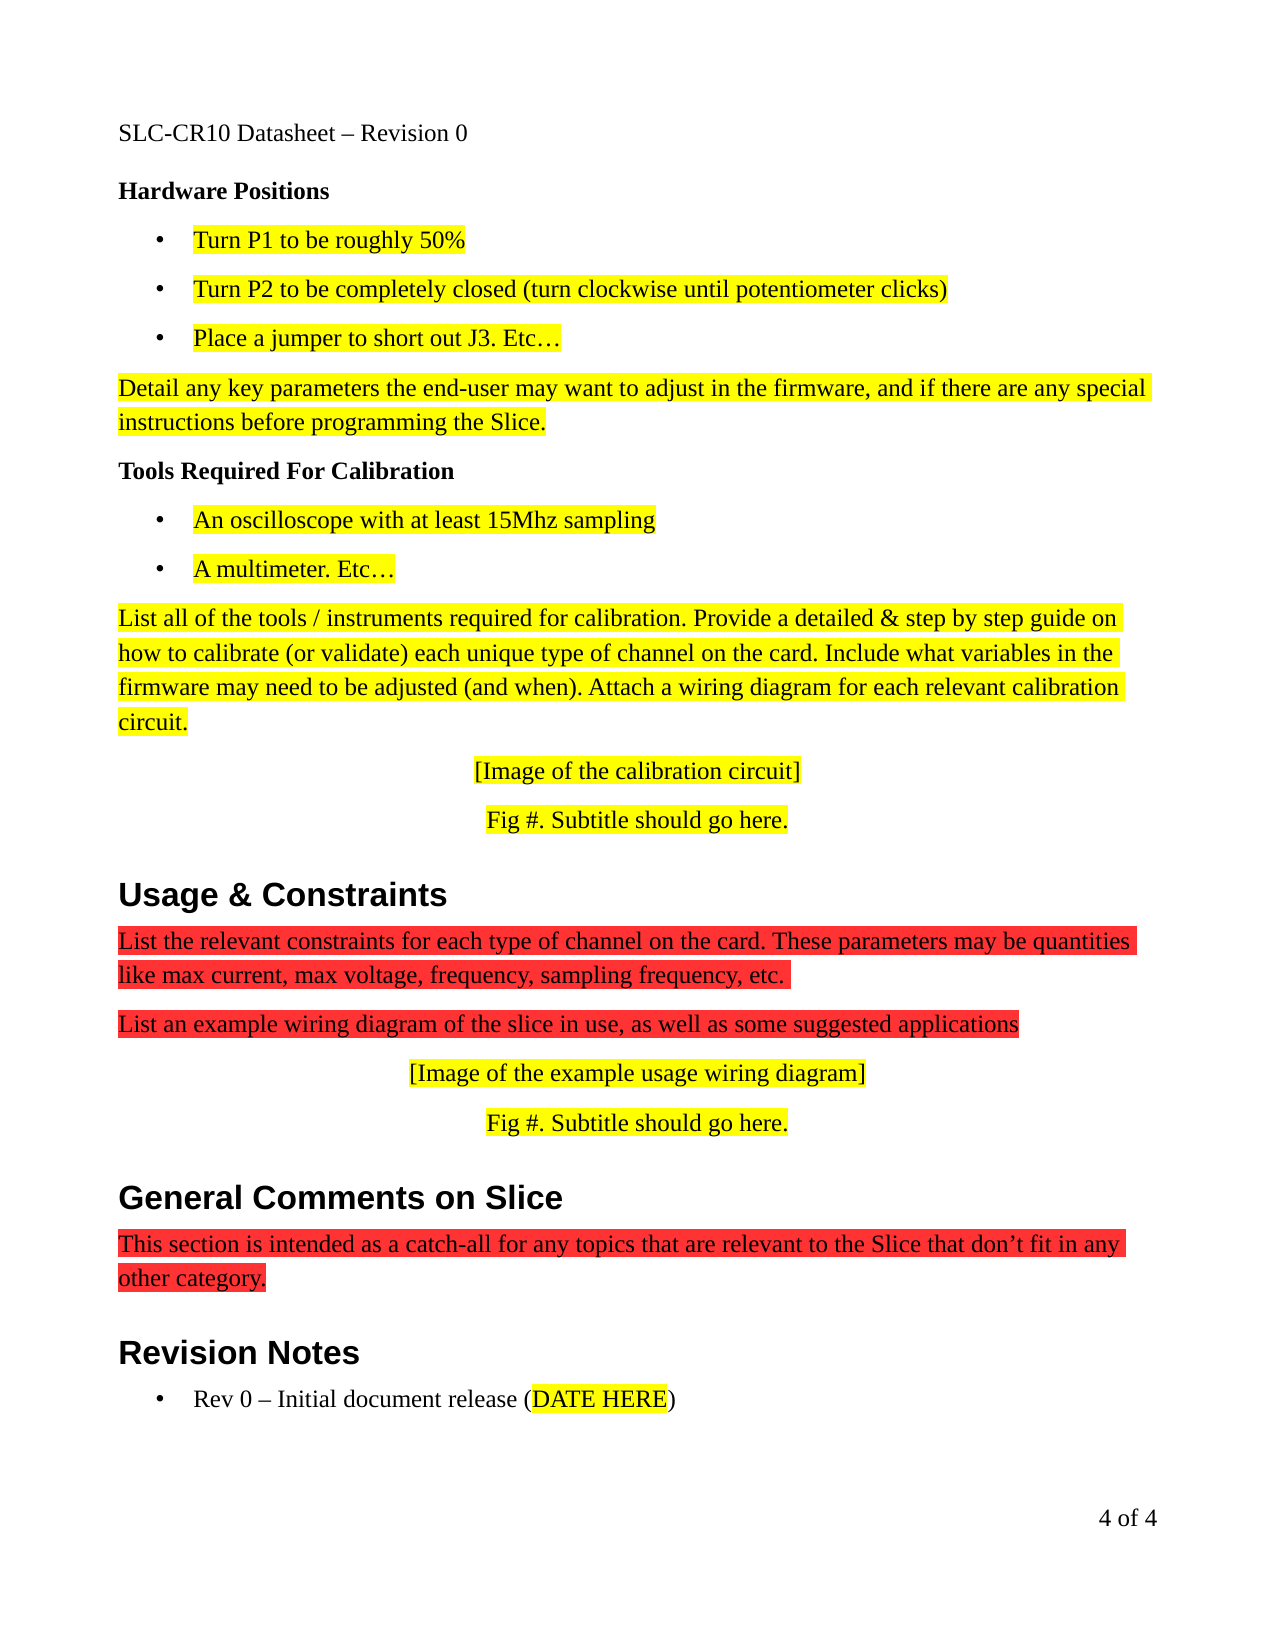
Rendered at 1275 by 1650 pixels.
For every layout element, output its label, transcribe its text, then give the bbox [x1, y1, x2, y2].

list Turn P2 to be completely closed (turn clockwise until potentiometer clicks) [156, 274, 1157, 303]
text List an example wiring diagram of the slice in use, as well as some suggested applications [118, 1009, 1157, 1038]
text List all of the tools / instruments required for calibration. Provide a detailed & step by step guide on how to calibrate (or validate) each unique type of channel on the card. Include what variables in the firmware may need to be adjusted (and when). Attach a wiring diagram for each relevant calibration circuit. [118, 603, 1157, 736]
list A multimeter. Etc… [156, 554, 1157, 583]
text Tools Required For Calibration [118, 456, 1157, 485]
text Detail any key parameters the end-user may want to adjust in the firmware, and if there are any special instructions before programming the Slice. [118, 373, 1157, 436]
subtitle Revision Notes [118, 1333, 1157, 1372]
list Turn P1 to be roughly 50% [156, 225, 1157, 254]
text Hardware Positions [118, 176, 1157, 205]
subtitle Usage & Constraints [118, 875, 1157, 913]
list Rev 0 – Initial document release (DATE HERE) [156, 1384, 1157, 1413]
text This section is intended as a catch-all for any topics that are relevant to the Slice that don’t fit in any other category. [118, 1229, 1157, 1292]
text Fig #. Subtitle should go here. [118, 805, 1157, 834]
text List the relevant constraints for each type of channel on the card. These parameters may be quantities like max current, max voltage, frequency, sampling frequency, etc. [118, 926, 1157, 989]
subtitle General Comments on Slice [118, 1177, 1157, 1216]
text [Image of the example usage wiring diagram] [118, 1058, 1157, 1087]
list An oscilloscope with at least 15Mhz sampling [156, 505, 1157, 534]
text [Image of the calibration circuit] [118, 756, 1157, 784]
list Place a jumper to short out J3. Etc… [156, 323, 1157, 352]
text Fig #. Subtitle should go here. [118, 1108, 1157, 1136]
